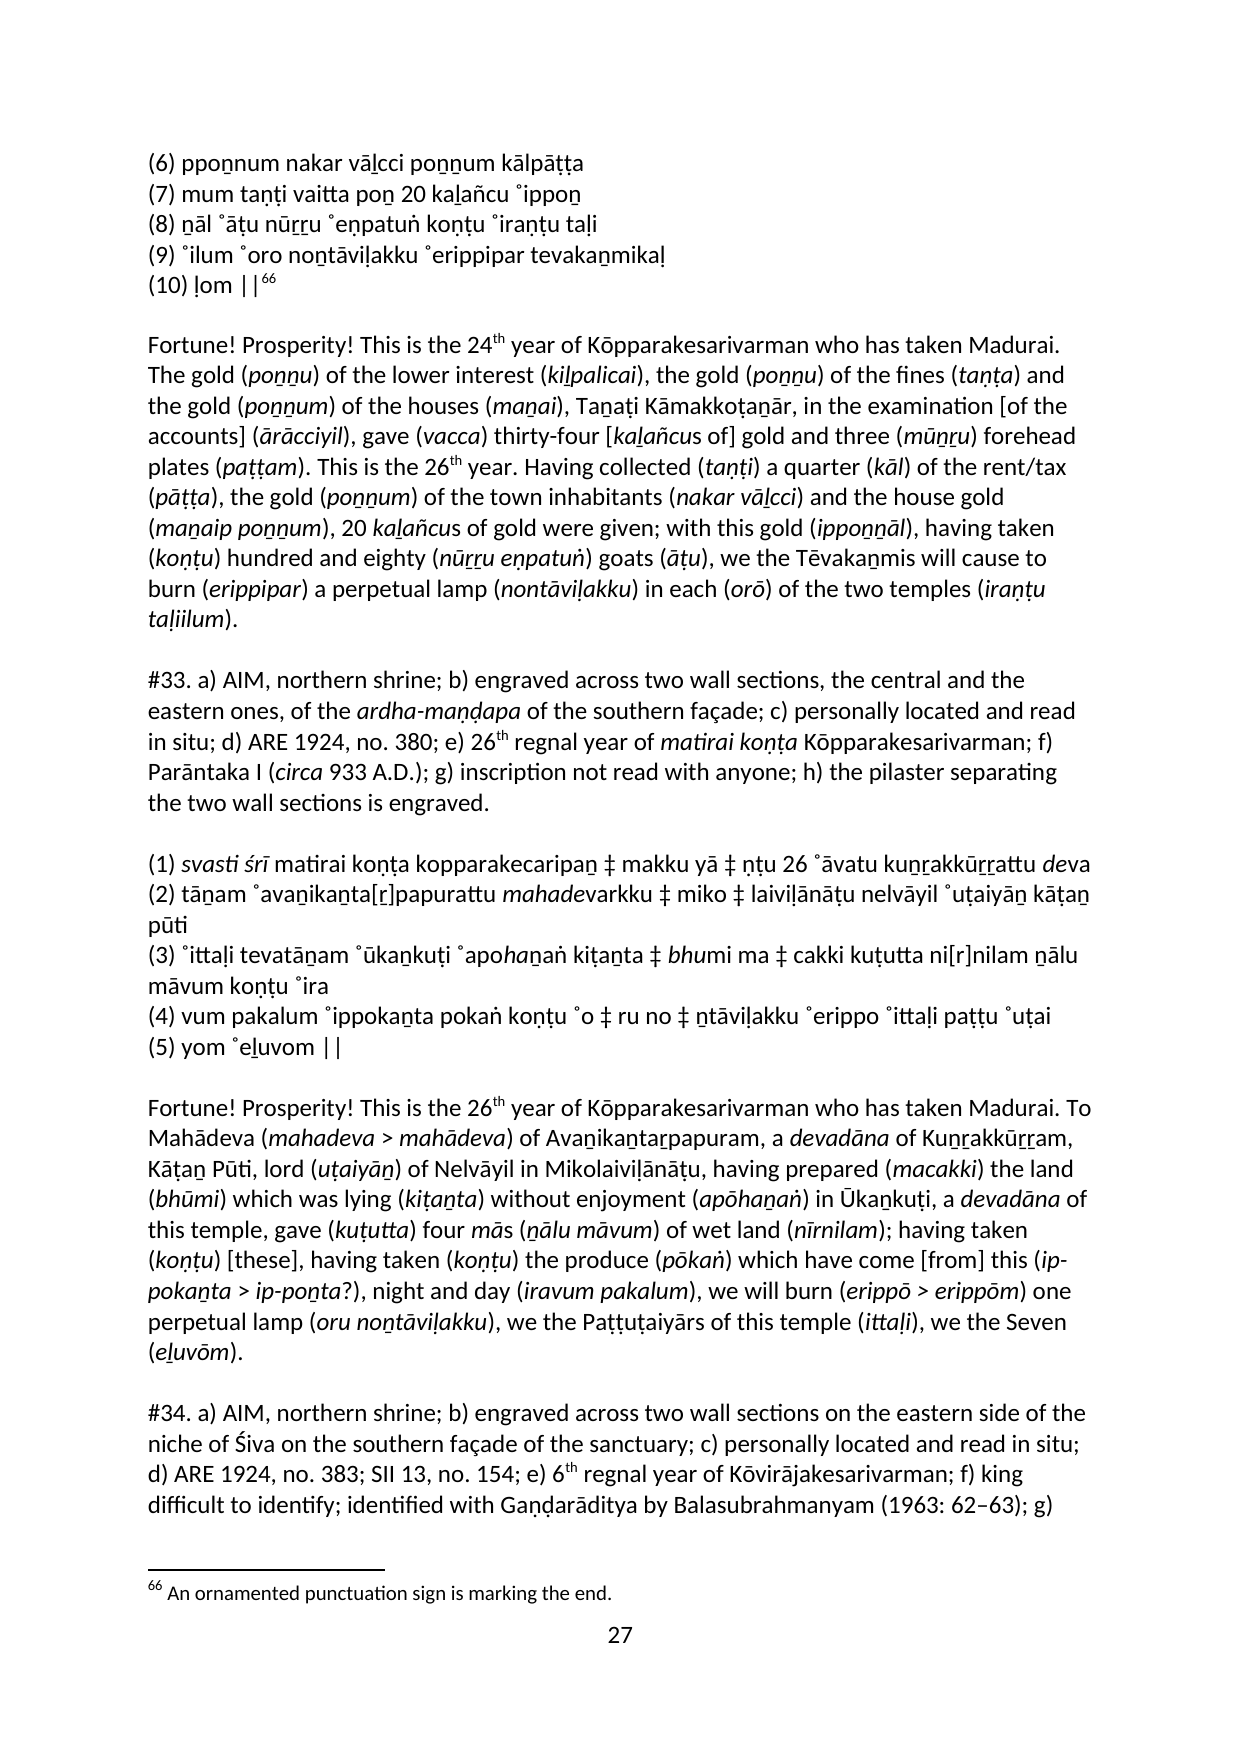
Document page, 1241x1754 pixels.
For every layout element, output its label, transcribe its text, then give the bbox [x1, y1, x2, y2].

text Fortune! Prosperity! This is the 26th year of Kōpparakesarivarman who has taken Madurai. To Mahādeva (mahadeva > mahādeva) of Avaṉikaṉtaṟpapuram, a devadāna of Kuṉṟakkūṟṟam, Kāṭaṉ Pūti, lord (uṭaiyāṉ) of Nelvāyil in Mikolaiviḷānāṭu, having prepared (macakki) the land (bhūmi) which was lying (kiṭaṉta) without enjoyment (apōhaṉaṅ) in Ūkaṉkuṭi, a devadāna of this temple, gave (kuṭutta) four mās (ṉālu māvum) of wet land (nīrnilam); having taken (koṇṭu) [these], having taken (koṇṭu) the produce (pōkaṅ) which have come [from] this (ip-pokaṉta > ip-poṉta?), night and day (iravum pakalum), we will burn (erippō > erippōm) one perpetual lamp (oru noṉtāviḷakku), we the Paṭṭuṭaiyārs of this temple (ittaḷi), we the Seven (eḻuvōm). [148, 1092, 1093, 1367]
text (8) ṉāl ˚āṭu nūṟṟu ˚eṇpatuṅ koṇṭu ˚iraṇṭu taḷi [148, 209, 1093, 239]
text (1) svasti śrī matirai koṇṭa kopparakecaripaṉ ‡ makku yā ‡ ṇṭu 26 ˚āvatu kuṉṟakkūṟṟattu deva [148, 848, 1093, 878]
text Fortune! Prosperity! This is the 24th year of Kōpparakesarivarman who has taken Madurai. The gold (poṉṉu) of the lower interest (kiḻpalicai), the gold (poṉṉu) of the fines (taṇṭa) and the gold (poṉṉum) of the houses (maṉai), Taṉaṭi Kāmakkoṭaṉār, in the examination [of the accounts] (ārācciyil), gave (vacca) thirty-four [kaḻañcus of] gold and three (mūṉṟu) forehead plates (paṭṭam). This is the 26th year. Having collected (taṇṭi) a quarter (kāl) of the rent/tax (pāṭṭa), the gold (poṉṉum) of the town inhabitants (nakar vāḻcci) and the house gold (maṉaip poṉṉum), 20 kaḻañcus of gold were given; with this gold (ippoṉṉāl), having taken (koṇṭu) hundred and eighty (nūṟṟu eṇpatuṅ) goats (āṭu), we the Tēvakaṉmis will cause to burn (erippipar) a perpetual lamp (nontāviḷakku) in each (orō) of the two temples (iraṇṭu taḷiilum). [148, 329, 1093, 634]
text (10) ḷom || [148, 270, 1093, 300]
text (6) ppoṉnum nakar vāḻcci poṉṉum kālpāṭṭa [148, 148, 1093, 178]
text (5) yom ˚eḻuvom || [148, 1031, 1093, 1061]
text (4) vum pakalum ˚ippokaṉta pokaṅ koṇṭu ˚o ‡ ru no ‡ ṉtāviḷakku ˚erippo ˚ittaḷi paṭṭu ˚uṭai [148, 1000, 1093, 1031]
text #34. a) AIM, northern shrine; b) engraved across two wall sections on the eastern side of the niche of Śiva on the southern façade of the sanctuary; c) personally located and read in situ; d) ARE 1924, no. 383; SII 13, no. 154; e) 6th regnal year of Kōvirājakesarivarman; f) king difficult to identify; identified with Gaṇḍarāditya by Balasubrahmanyam (1963: 62–63); g) [148, 1397, 1093, 1519]
text An ornamented punctuation sign is marking the end. [148, 1576, 1093, 1606]
text (2) tāṉam ˚avaṉikaṉta[ṟ]papurattu mahadevarkku ‡ miko ‡ laiviḷānāṭu nelvāyil ˚uṭaiyāṉ kāṭaṉ pūti [148, 878, 1093, 939]
text (3) ˚ittaḷi tevatāṉam ˚ūkaṉkuṭi ˚apohaṉaṅ kiṭaṉta ‡ bhumi ma ‡ cakki kuṭutta ni[r]nilam ṉālu māvum koṇṭu ˚ira [148, 939, 1093, 1000]
text #33. a) AIM, northern shrine; b) engraved across two wall sections, the central and the eastern ones, of the ardha-maṇḍapa of the southern façade; c) personally located and read in situ; d) ARE 1924, no. 380; e) 26th regnal year of matirai koṇṭa Kōpparakesarivarman; f) Parāntaka I (circa 933 A.D.); g) inscription not read with anyone; h) the pilaster separating the two wall sections is engraved. [148, 665, 1093, 817]
text (9) ˚ilum ˚oro noṉtāviḷakku ˚erippipar tevakaṉmikaḷ [148, 239, 1093, 270]
text (7) mum taṇṭi vaitta poṉ 20 kaḻañcu ˚ippoṉ [148, 178, 1093, 209]
